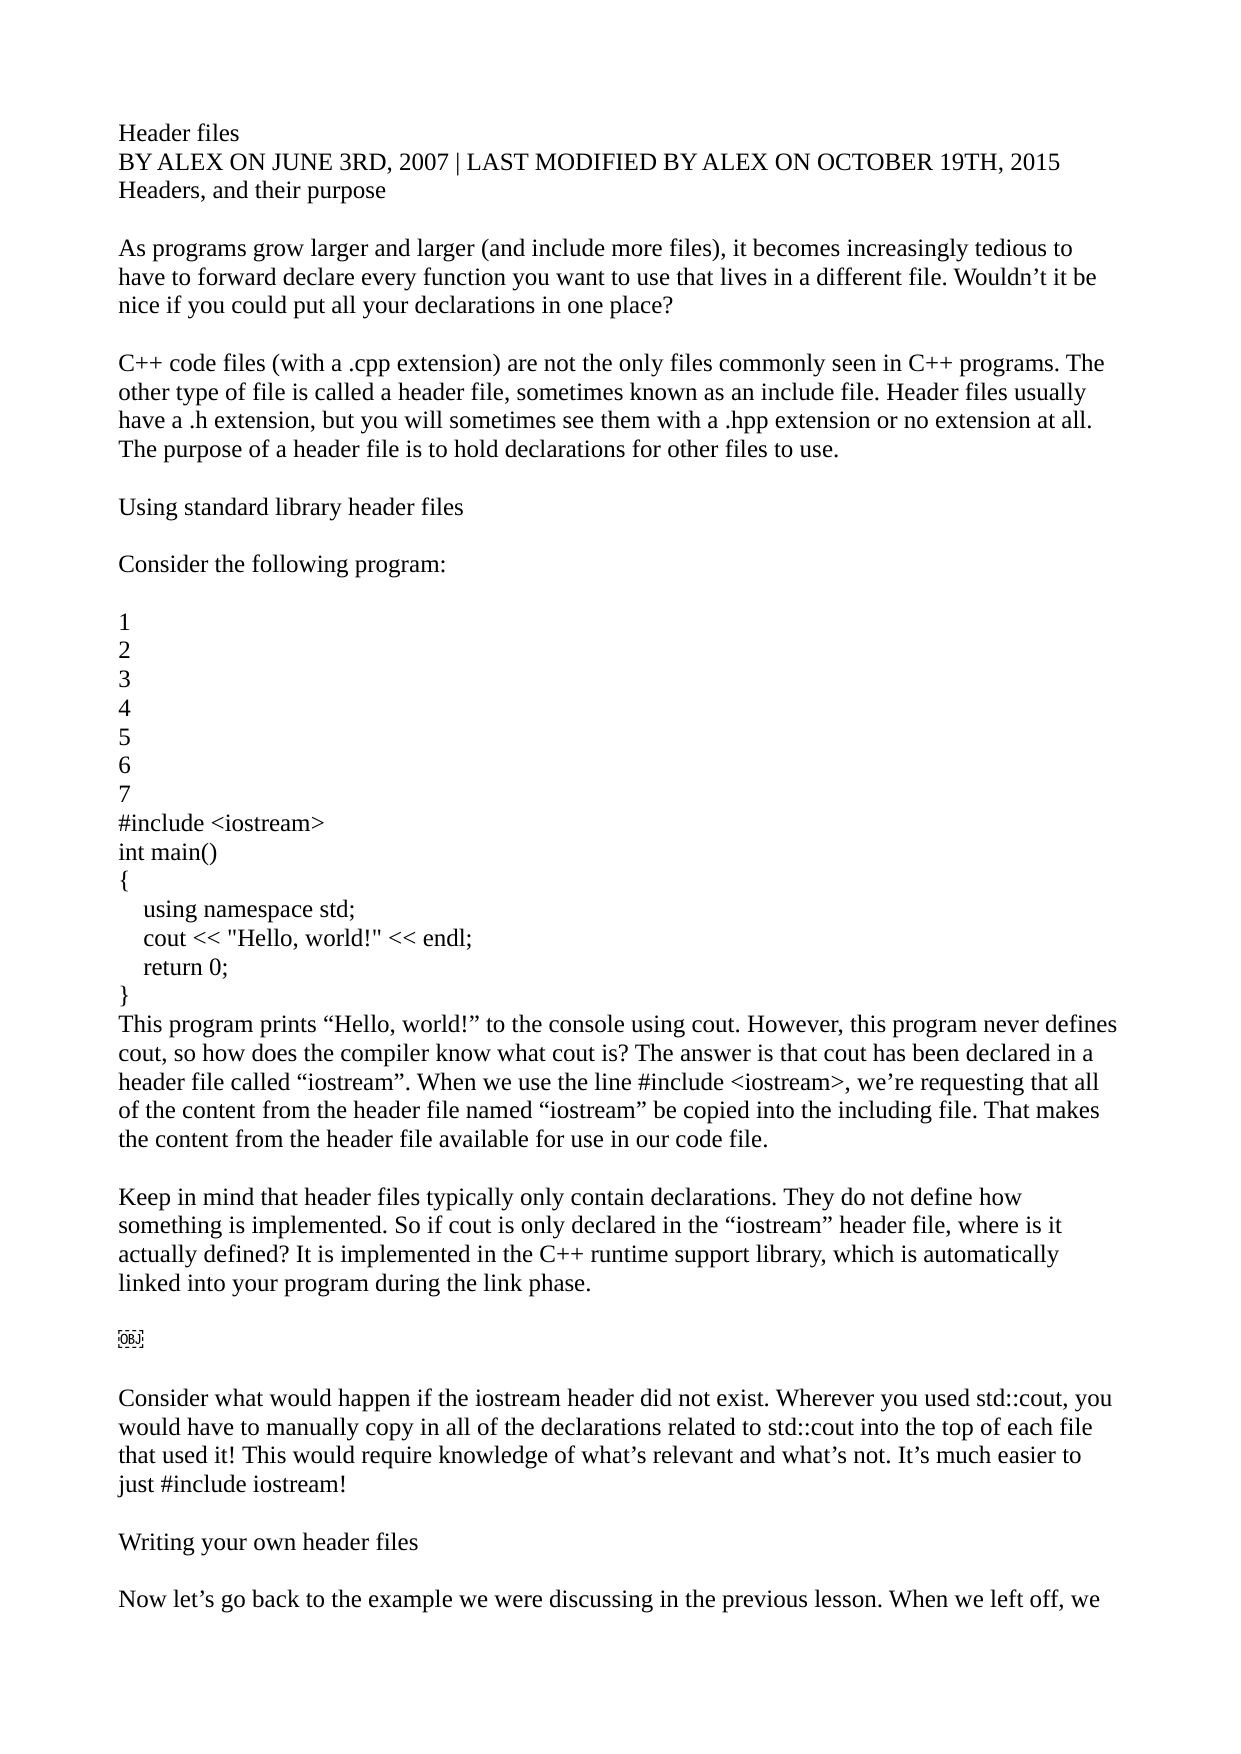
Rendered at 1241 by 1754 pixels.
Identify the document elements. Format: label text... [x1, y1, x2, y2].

text Consider what would happen if the iostream header did not exist. Wherever you used std::cout, you would have to manually copy in all of the declarations related to std::cout into the top of each file that used it! This would require knowledge of what’s relevant and what’s not. It’s much easier to just #include iostream! [118, 1383, 1122, 1498]
text int main() [118, 837, 1122, 866]
text { [118, 866, 1122, 894]
text 4 [118, 693, 1122, 722]
text ￼ [118, 1326, 1122, 1354]
text BY ALEX ON JUNE 3RD, 2007 | LAST MODIFIED BY ALEX ON OCTOBER 19TH, 2015 [118, 147, 1122, 176]
text } [118, 981, 1122, 1009]
text 5 [118, 722, 1122, 751]
text Header files [118, 118, 1122, 147]
text C++ code files (with a .cpp extension) are not the only files commonly seen in C++ programs. The other type of file is called a header file, sometimes known as an include file. Header files usually have a .h extension, but you will sometimes see them with a .hpp extension or no extension at all. The purpose of a header file is to hold declarations for other files to use. [118, 348, 1122, 463]
text This program prints “Hello, world!” to the console using cout. However, this program never defines cout, so how does the compiler know what cout is? The answer is that cout has been declared in a header file called “iostream”. When we use the line #include <iostream>, we’re requesting that all of the content from the header file named “iostream” be copied into the including file. That makes the content from the header file available for use in our code file. [118, 1009, 1122, 1153]
text 3 [118, 664, 1122, 693]
text Consider the following program: [118, 549, 1122, 578]
text using namespace std; [118, 894, 1122, 923]
text Keep in mind that header files typically only contain declarations. They do not define how something is implemented. So if cout is only declared in the “iostream” header file, where is it actually defined? It is implemented in the C++ runtime support library, which is automatically linked into your program during the link phase. [118, 1182, 1122, 1297]
text #include <iostream> [118, 808, 1122, 837]
text 7 [118, 779, 1122, 808]
text Headers, and their purpose [118, 176, 1122, 204]
text return 0; [118, 952, 1122, 981]
text cout << "Hello, world!" << endl; [118, 923, 1122, 952]
text Now let’s go back to the example we were discussing in the previous lesson. When we left off, we [118, 1584, 1122, 1613]
text 1 [118, 607, 1122, 636]
text 2 [118, 636, 1122, 664]
text Writing your own header files [118, 1527, 1122, 1556]
text Using standard library header files [118, 492, 1122, 521]
text As programs grow larger and larger (and include more files), it becomes increasingly tedious to have to forward declare every function you want to use that lives in a different file. Wouldn’t it be nice if you could put all your declarations in one place? [118, 233, 1122, 319]
text 6 [118, 751, 1122, 779]
